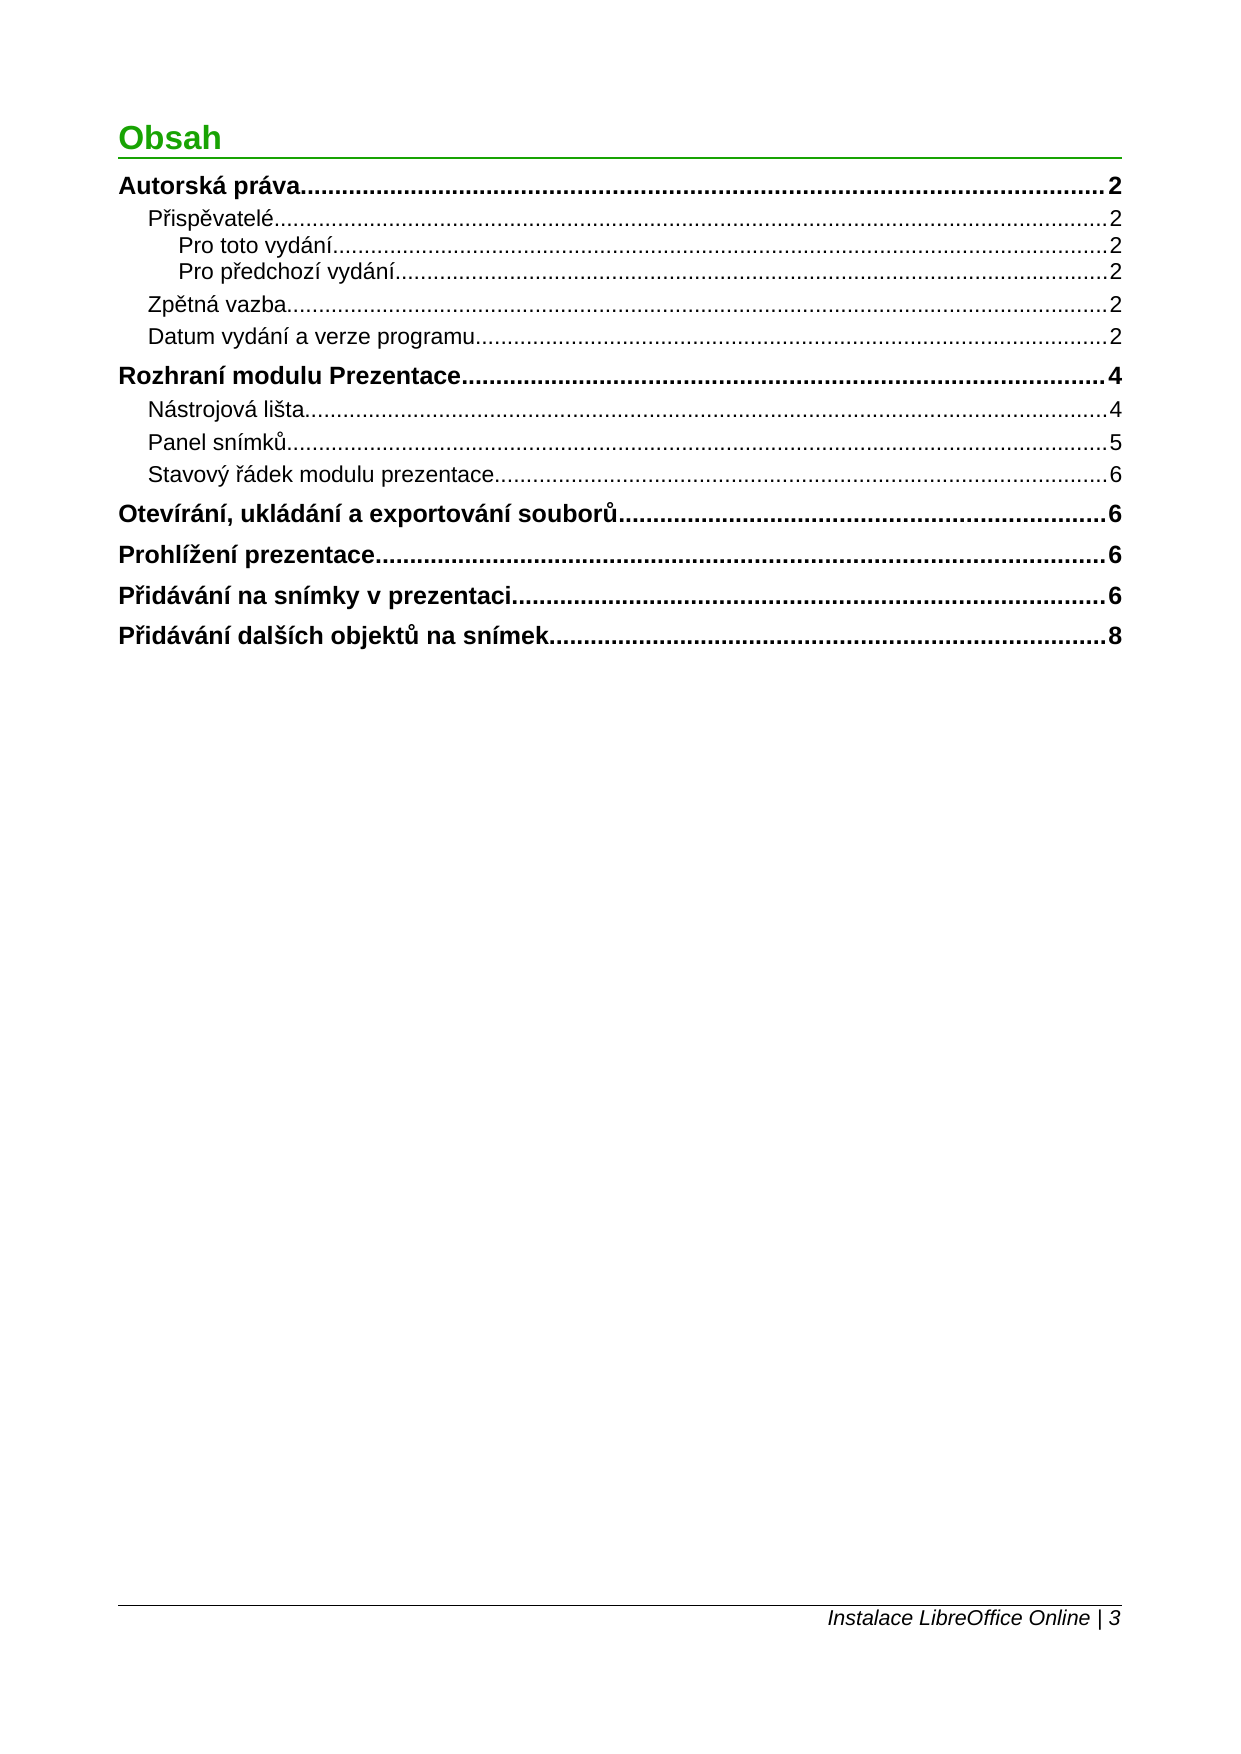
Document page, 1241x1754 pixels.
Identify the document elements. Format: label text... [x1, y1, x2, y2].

text Přispěvatelé 2 [148, 205, 1122, 232]
text Pro předchozí vydání 2 [178, 258, 1122, 284]
text Stavový řádek modulu prezentace 6 [148, 461, 1122, 487]
subtitle Obsah [118, 118, 1122, 157]
text Zpětná vazba 2 [148, 291, 1122, 317]
text Otevírání, ukládání a exportování souborů 6 [118, 499, 1122, 528]
text Pro toto vydání 2 [178, 232, 1122, 258]
text Datum vydání a verze programu 2 [148, 323, 1122, 349]
text Panel snímků 5 [148, 428, 1122, 455]
text Rozhraní modulu Prezentace 4 [118, 361, 1122, 390]
text Nástrojová lišta 4 [148, 396, 1122, 422]
text Prohlížení prezentace 6 [118, 540, 1122, 569]
text Přidávání na snímky v prezentaci 6 [118, 581, 1122, 609]
text Přidávání dalších objektů na snímek 8 [118, 621, 1122, 650]
text Autorská práva 2 [118, 171, 1122, 199]
